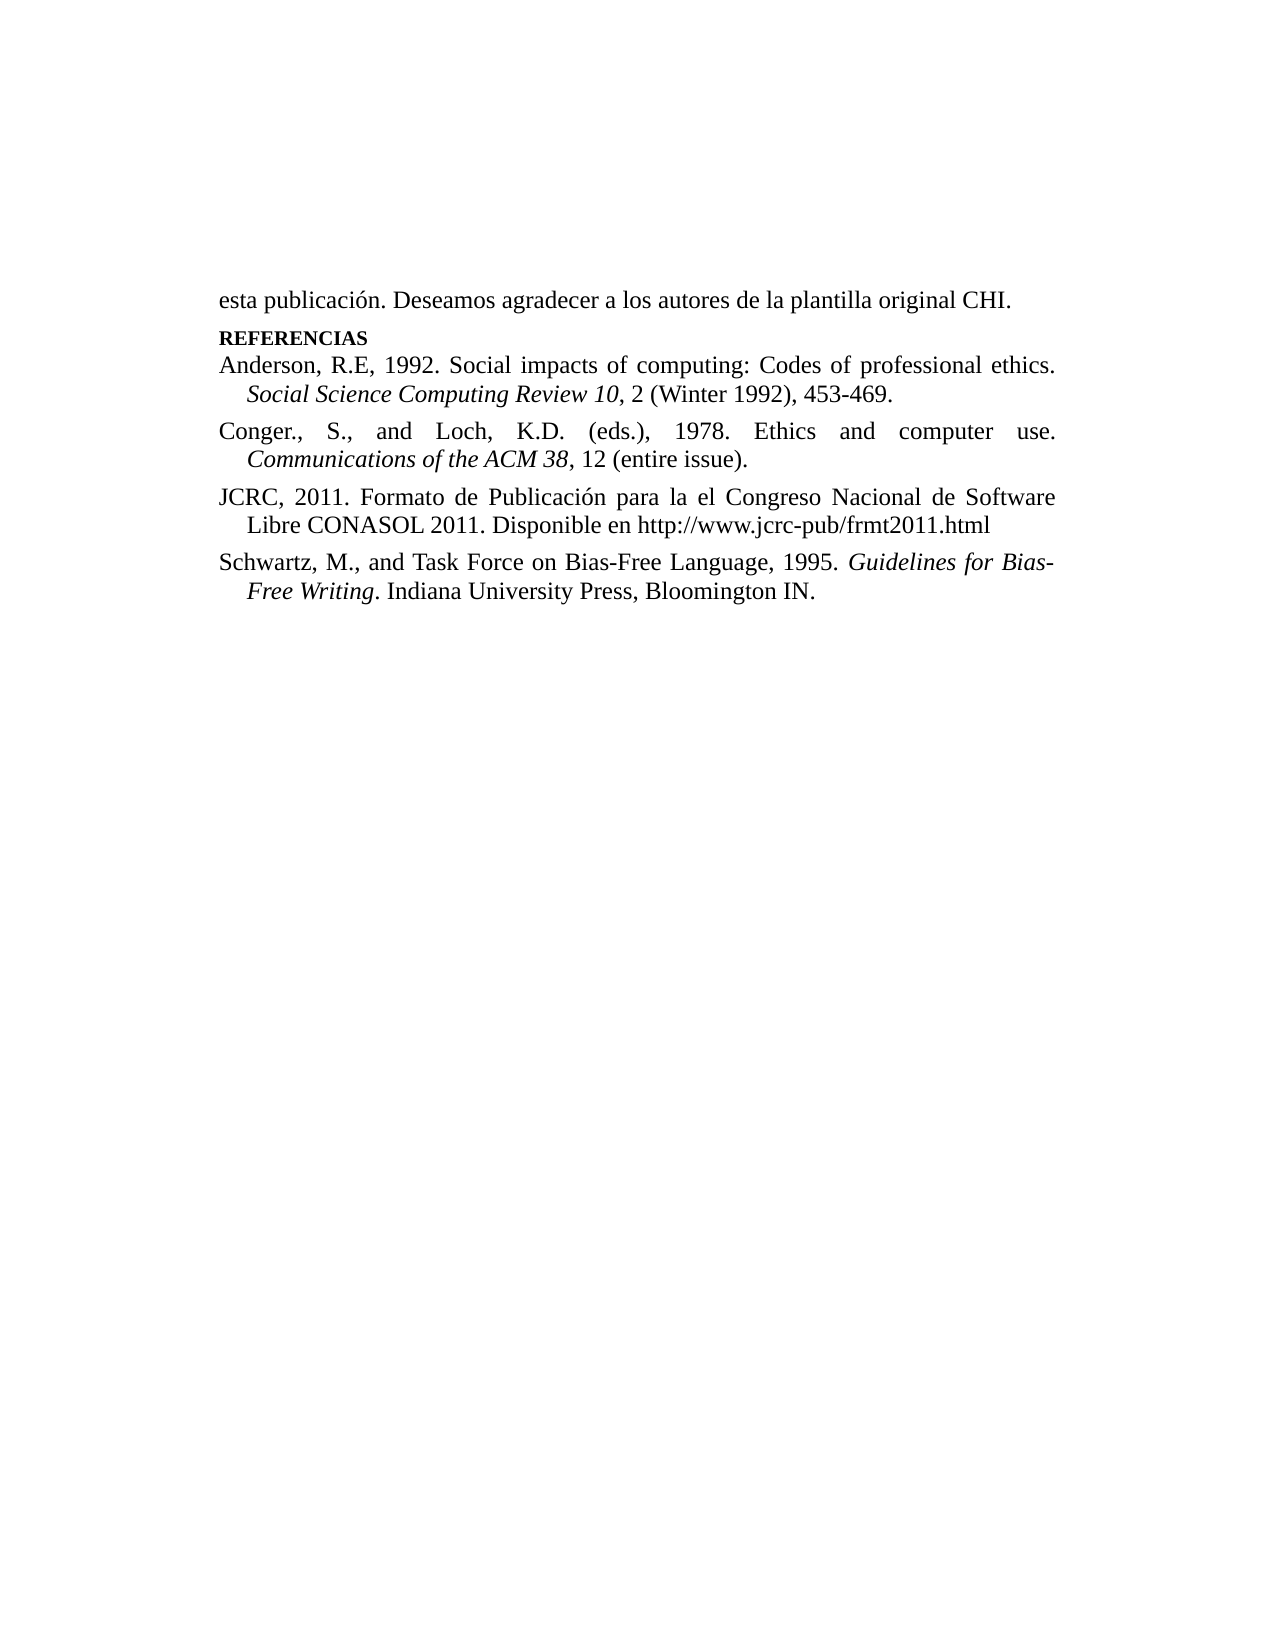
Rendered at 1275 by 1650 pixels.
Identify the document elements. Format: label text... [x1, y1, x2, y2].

text esta publicación. Deseamos agradecer a los autores de la plantilla original CHI. [218, 285, 1056, 313]
subtitle REFERENCIAS [218, 326, 1056, 350]
text Conger., S., and Loch, K.D. (eds.), 1978. Ethics and computer use. Communications of the ACM 38, 12 (entire issue). [218, 416, 1056, 473]
text JCRC, 2011. Formato de Publicación para la el Congreso Nacional de Software Libre CONASOL 2011. Disponible en http://www.jcrc-pub/frmt2011.html [218, 482, 1056, 539]
text Schwartz, M., and Task Force on Bias-Free Language, 1995. Guidelines for Bias-Free Writing. Indiana University Press, Bloomington IN. [218, 547, 1056, 605]
text Anderson, R.E, 1992. Social impacts of computing: Codes of professional ethics. Social Science Computing Review 10, 2 (Winter 1992), 453-469. [218, 350, 1056, 407]
